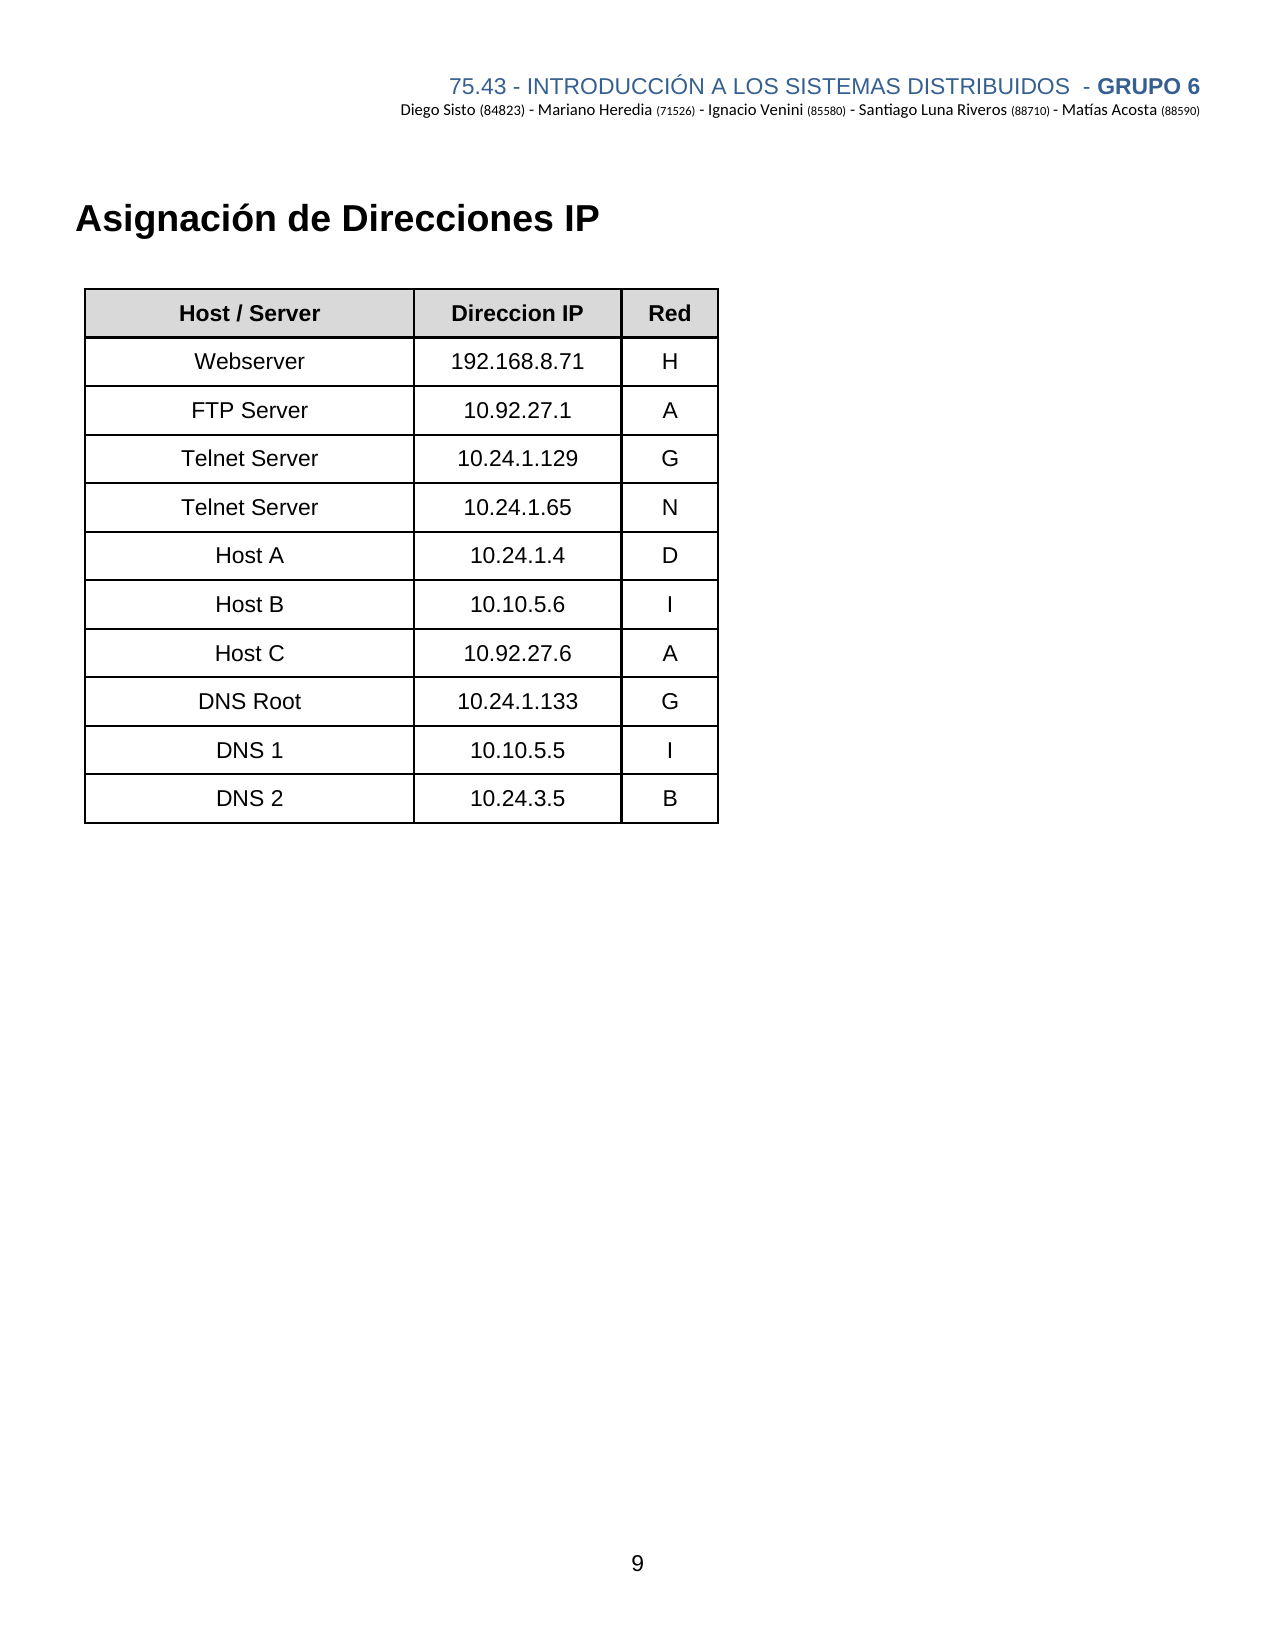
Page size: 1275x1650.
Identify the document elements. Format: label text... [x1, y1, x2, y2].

table_cell 10.24.1.65 [415, 484, 620, 531]
table_cell 10.92.27.6 [415, 630, 620, 676]
table_cell B [623, 775, 717, 822]
table_cell 10.24.1.4 [415, 533, 620, 579]
table_cell FTP Server [86, 387, 413, 433]
table_cell Host B [86, 581, 413, 628]
table_cell N [623, 484, 717, 531]
table_cell I [623, 581, 717, 628]
table_cell A [623, 630, 717, 676]
table_cell Telnet Server [86, 484, 413, 531]
subtitle Asignación de Direcciones IP [75, 198, 1200, 240]
table_header Direccion IP [415, 290, 620, 336]
table_header Red [623, 290, 717, 336]
table_cell 10.24.3.5 [415, 775, 620, 822]
table_cell Webserver [86, 339, 413, 385]
table_cell I [623, 727, 717, 773]
table_cell G [623, 436, 717, 482]
table_cell D [623, 533, 717, 579]
table_cell 10.92.27.1 [415, 387, 620, 433]
table_header Host / Server [86, 290, 413, 336]
table_cell Host A [86, 533, 413, 579]
table_cell 10.24.1.129 [415, 436, 620, 482]
table_cell DNS 1 [86, 727, 413, 773]
table_cell Telnet Server [86, 436, 413, 482]
table_cell A [623, 387, 717, 433]
table_cell Host C [86, 630, 413, 676]
table_cell 192.168.8.71 [415, 339, 620, 385]
table_cell 10.10.5.6 [415, 581, 620, 628]
table_cell H [623, 339, 717, 385]
table_cell DNS Root [86, 678, 413, 725]
table_cell 10.10.5.5 [415, 727, 620, 773]
table_cell 10.24.1.133 [415, 678, 620, 725]
table_cell DNS 2 [86, 775, 413, 822]
table_cell G [623, 678, 717, 725]
